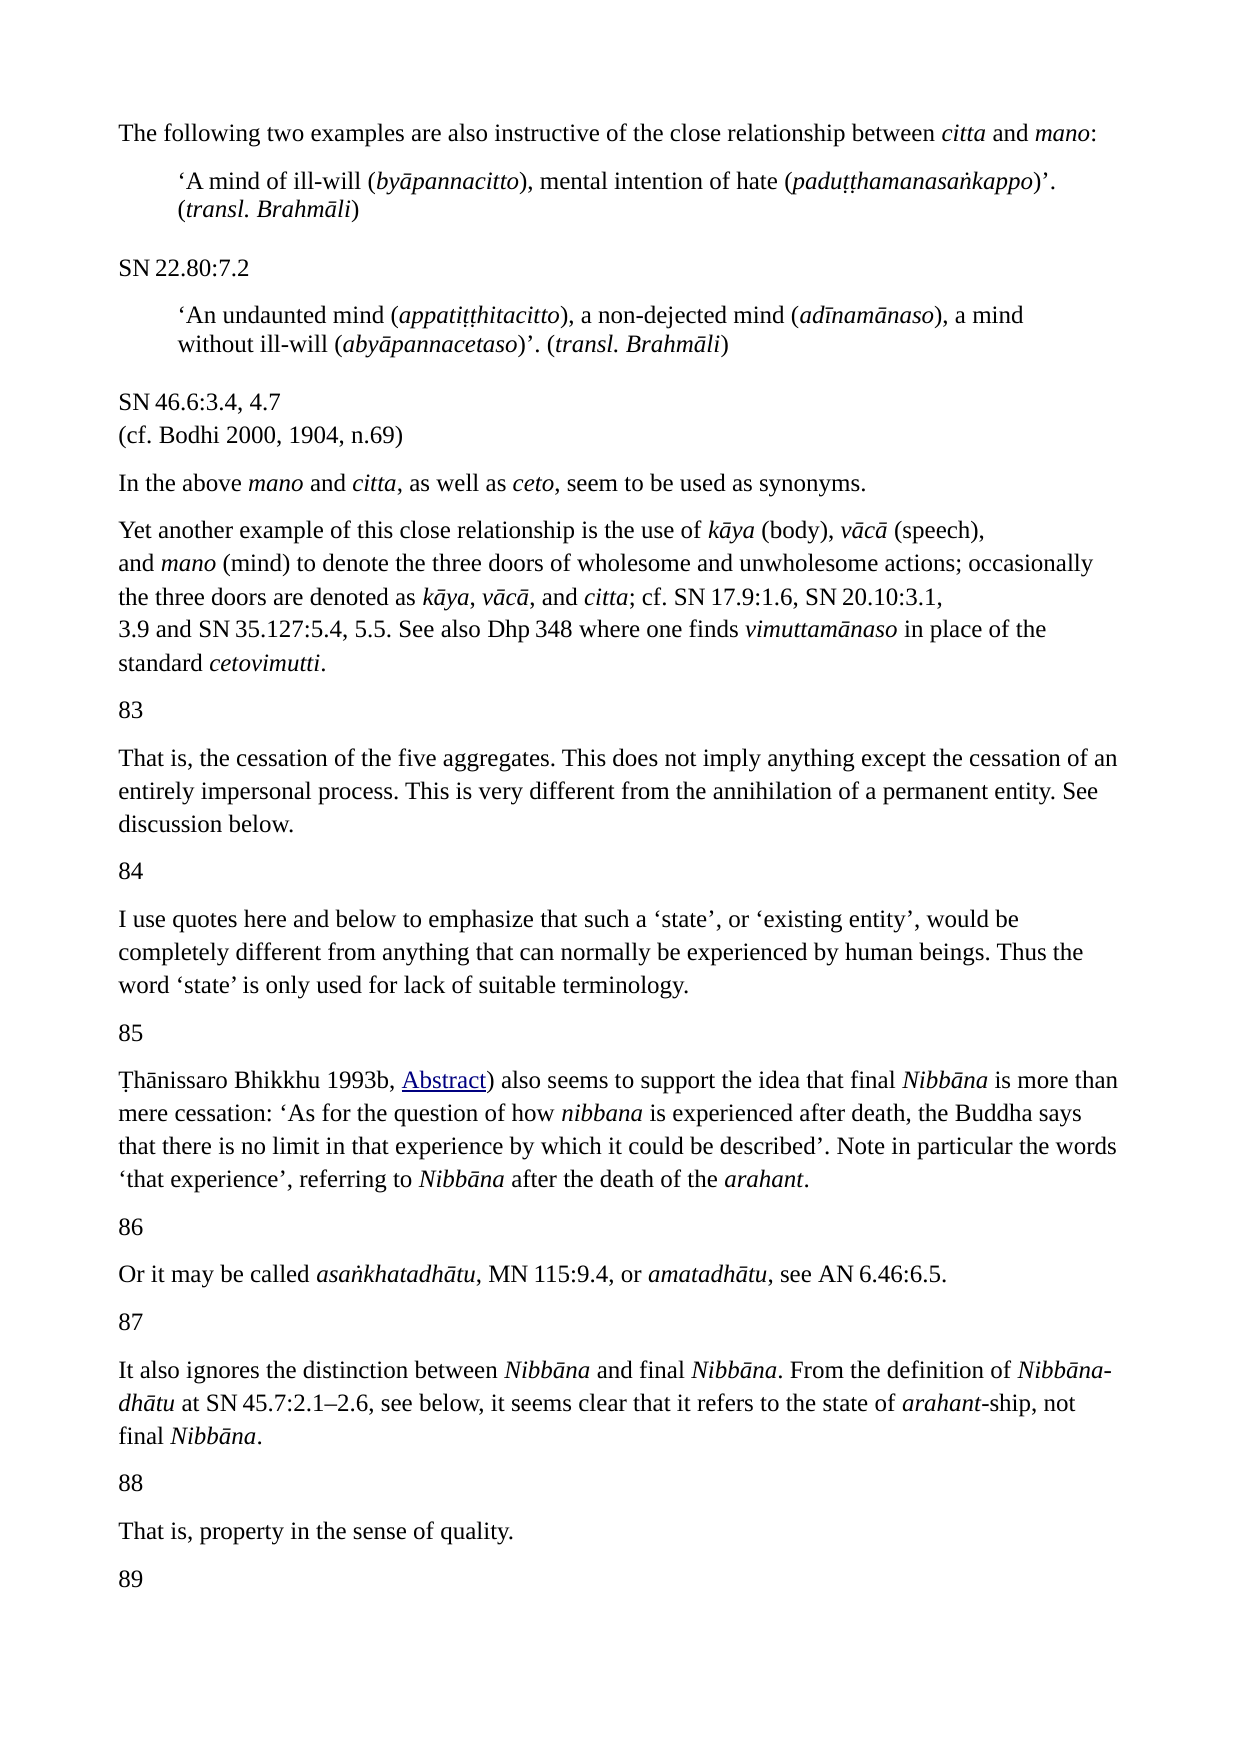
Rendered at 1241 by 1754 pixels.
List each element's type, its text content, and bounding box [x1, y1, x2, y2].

text Ṭhānissaro Bhikkhu 1993b, Abstract) also seems to support the idea that final Nibbāna is more than mere cessation: ‘As for the question of how nibbana is experienced after death, the Buddha says that there is no limit in that experience by which it could be described’. Note in particular the words ‘that experience’, referring to Nibbāna after the death of the arahant. [118, 1065, 1122, 1193]
text 87 [118, 1307, 1122, 1336]
text I use quotes here and below to emphasize that such a ‘state’, or ‘existing entity’, would be completely different from anything that can normally be experienced by human beings. Thus the word ‘state’ is only used for lack of suitable terminology. [118, 904, 1122, 999]
text Yet another example of this close relationship is the use of kāya (body), vācā (speech), and mano (mind) to denote the three doors of wholesome and unwholesome actions; occasionally the three doors are denoted as kāya, vācā, and citta; cf. SN 17.9:1.6, SN 20.10:3.1, 3.9 and SN 35.127:5.4, 5.5. See also Dhp 348 where one finds vimuttamānaso in place of the standard cetovimutti. [118, 516, 1122, 676]
text 83 [118, 695, 1122, 724]
text The following two examples are also instructive of the close relationship between citta and mano: [118, 118, 1122, 147]
text That is, the cessation of the five aggregates. This does not imply anything except the cessation of an entirely impersonal process. This is very different from the annihilation of a permanent entity. See discussion below. [118, 743, 1122, 838]
text 85 [118, 1018, 1122, 1046]
text That is, property in the sense of quality. [118, 1516, 1122, 1545]
text SN 46.6:3.4, 4.7 (cf. Bodhi 2000, 1904, n.69) [118, 387, 1122, 449]
text ‘An undaunted mind (appatiṭṭhitacitto), a non-dejected mind (adīnamānaso), a mind without ill-will (abyāpannacetaso)’. (transl. Brahmāli) [177, 300, 1063, 358]
text 89 [118, 1564, 1122, 1592]
text 84 [118, 856, 1122, 885]
text It also ignores the distinction between Nibbāna and final Nibbāna. From the definition of Nibbāna-dhātu at SN 45.7:2.1–2.6, see below, it seems clear that it refers to the state of arahant-ship, not final Nibbāna. [118, 1355, 1122, 1449]
text In the above mano and citta, as well as ceto, seem to be used as synonyms. [118, 468, 1122, 497]
text SN 22.80:7.2 [118, 253, 1122, 281]
text 88 [118, 1468, 1122, 1497]
text Or it may be called asaṅkhatadhātu, MN 115:9.4, or amatadhātu, see AN 6.46:6.5. [118, 1259, 1122, 1288]
text ‘A mind of ill-will (byā­panna­citto), mental intention of hate (paduṭ­ṭhamana­saṅkappo)’. (transl. Brahmāli) [177, 166, 1063, 223]
text 86 [118, 1212, 1122, 1241]
